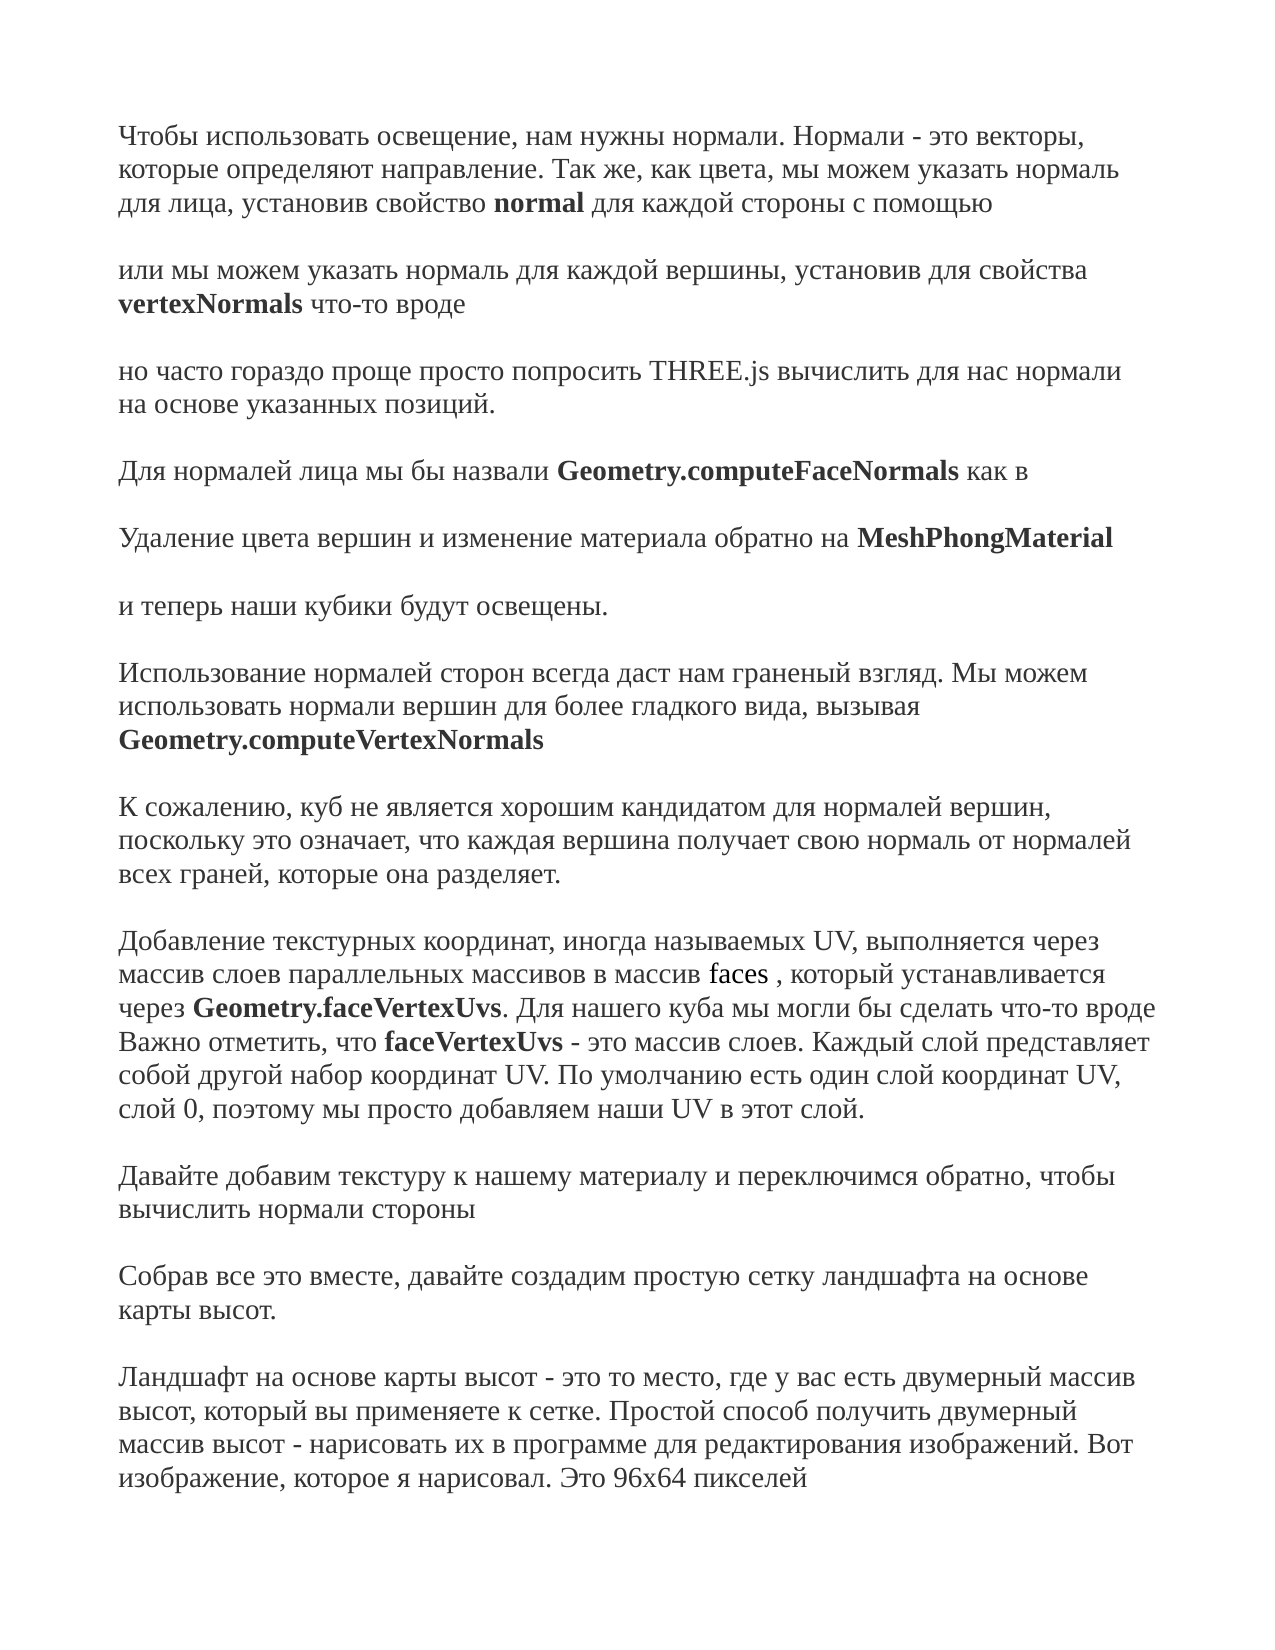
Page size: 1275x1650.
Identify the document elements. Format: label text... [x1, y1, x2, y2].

text Чтобы использовать освещение, нам нужны нормали. Нормали - это векторы, которые определяют направление. Так же, как цвета, мы можем указать нормаль для лица, установив свойство normal для каждой стороны с помощью [118, 118, 1157, 219]
text Использование нормалей сторон всегда даст нам граненый взгляд. Мы можем использовать нормали вершин для более гладкого вида, вызывая Geometry.computeVertexNormals [118, 655, 1157, 755]
text Ландшафт на основе карты высот - это то место, где у вас есть двумерный массив высот, который вы применяете к сетке. Простой способ получить двумерный массив высот - нарисовать их в программе для редактирования изображений. Вот изображение, которое я нарисовал. Это 96x64 пикселей [118, 1359, 1157, 1493]
text Собрав все это вместе, давайте создадим простую сетку ландшафта на основе карты высот. [118, 1258, 1157, 1326]
text и теперь наши кубики будут освещены. [118, 588, 1157, 621]
text но часто гораздо проще просто попросить THREE.js вычислить для нас нормали на основе указанных позиций. [118, 353, 1157, 420]
text Давайте добавим текстуру к нашему материалу и переключимся обратно, чтобы вычислить нормали стороны [118, 1158, 1157, 1225]
text К сожалению, куб не является хорошим кандидатом для нормалей вершин, поскольку это означает, что каждая вершина получает свою нормаль от нормалей всех граней, которые она разделяет. [118, 789, 1157, 889]
text Важно отметить, что faceVertexUvs - это массив слоев. Каждый слой представляет собой другой набор координат UV. По умолчанию есть один слой координат UV, слой 0, поэтому мы просто добавляем наши UV в этот слой. [118, 1024, 1157, 1124]
text Удаление цвета вершин и изменение материала обратно на MeshPhongMaterial [118, 521, 1157, 554]
text Для нормалей лица мы бы назвали Geometry.computeFaceNormals как в [118, 453, 1157, 487]
text или мы можем указать нормаль для каждой вершины, установив для свойства vertexNormals что-то вроде [118, 252, 1157, 319]
text Добавление текстурных координат, иногда называемых UV, выполняется через массив слоев параллельных массивов в массив faces , который устанавливается через Geometry.faceVertexUvs. Для нашего куба мы могли бы сделать что-то вроде [118, 923, 1157, 1024]
